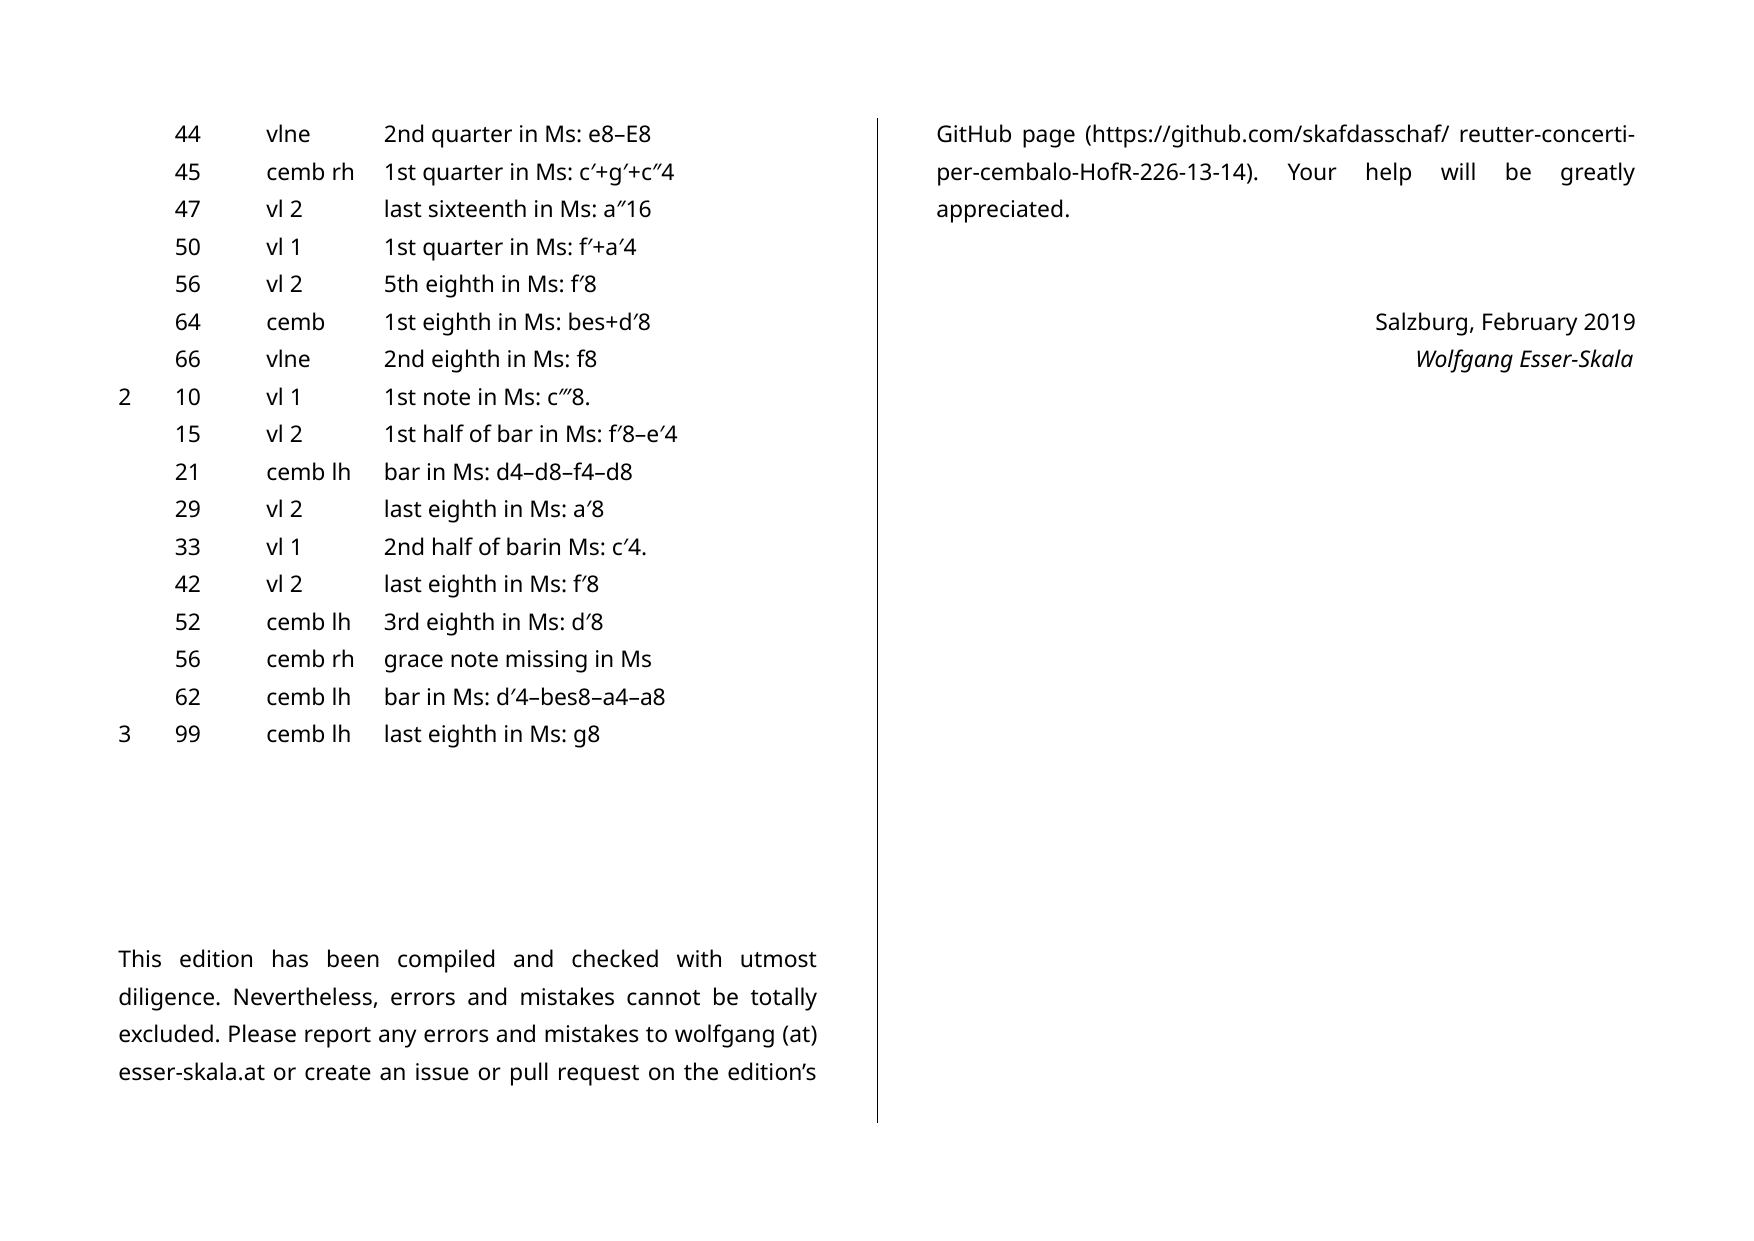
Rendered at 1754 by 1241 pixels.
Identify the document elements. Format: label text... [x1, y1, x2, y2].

text 44 vlne 2nd quarter in Ms: e8–E8 45 cemb rh 1st quarter in Ms: c′+g′+c″4 47 vl 2 last sixteenth in Ms: a″16 50 vl 1 1st quarter in Ms: f′+a′4 56 vl 2 5th eighth in Ms: f′8 64 cemb 1st eighth in Ms: bes+d′8 66 vlne 2nd eighth in Ms: f8 2 10 vl 1 1st note in Ms: c‴8. 15 vl 2 1st half of bar in Ms: f′8–e′4 21 cemb lh bar in Ms: d4–d8–f4–d8 29 vl 2 last eighth in Ms: a′8 33 vl 1 2nd half of barin Ms: c′4. 42 vl 2 last eighth in Ms: f′8 52 cemb lh 3rd eighth in Ms: d′8 56 cemb rh grace note missing in Ms 62 cemb lh bar in Ms: d′4–bes8–a4–a8 3 99 cemb lh last eighth in Ms: g8 [118, 118, 818, 937]
text This edition has been compiled and checked with utmost diligence. Nevertheless, errors and mistakes cannot be totally excluded. Please report any errors and mistakes to wolfgang (at) esser-skala.at or create an issue or pull request on the edition’s [118, 943, 818, 1087]
text Salzburg, February 2019 Wolfgang Esser-Skala [936, 306, 1636, 374]
text GitHub page (https://github.com/skafdasschaf/ reutter-concerti-per-cembalo-HofR-226-13-14). Your help will be greatly appreciated. [936, 118, 1636, 224]
